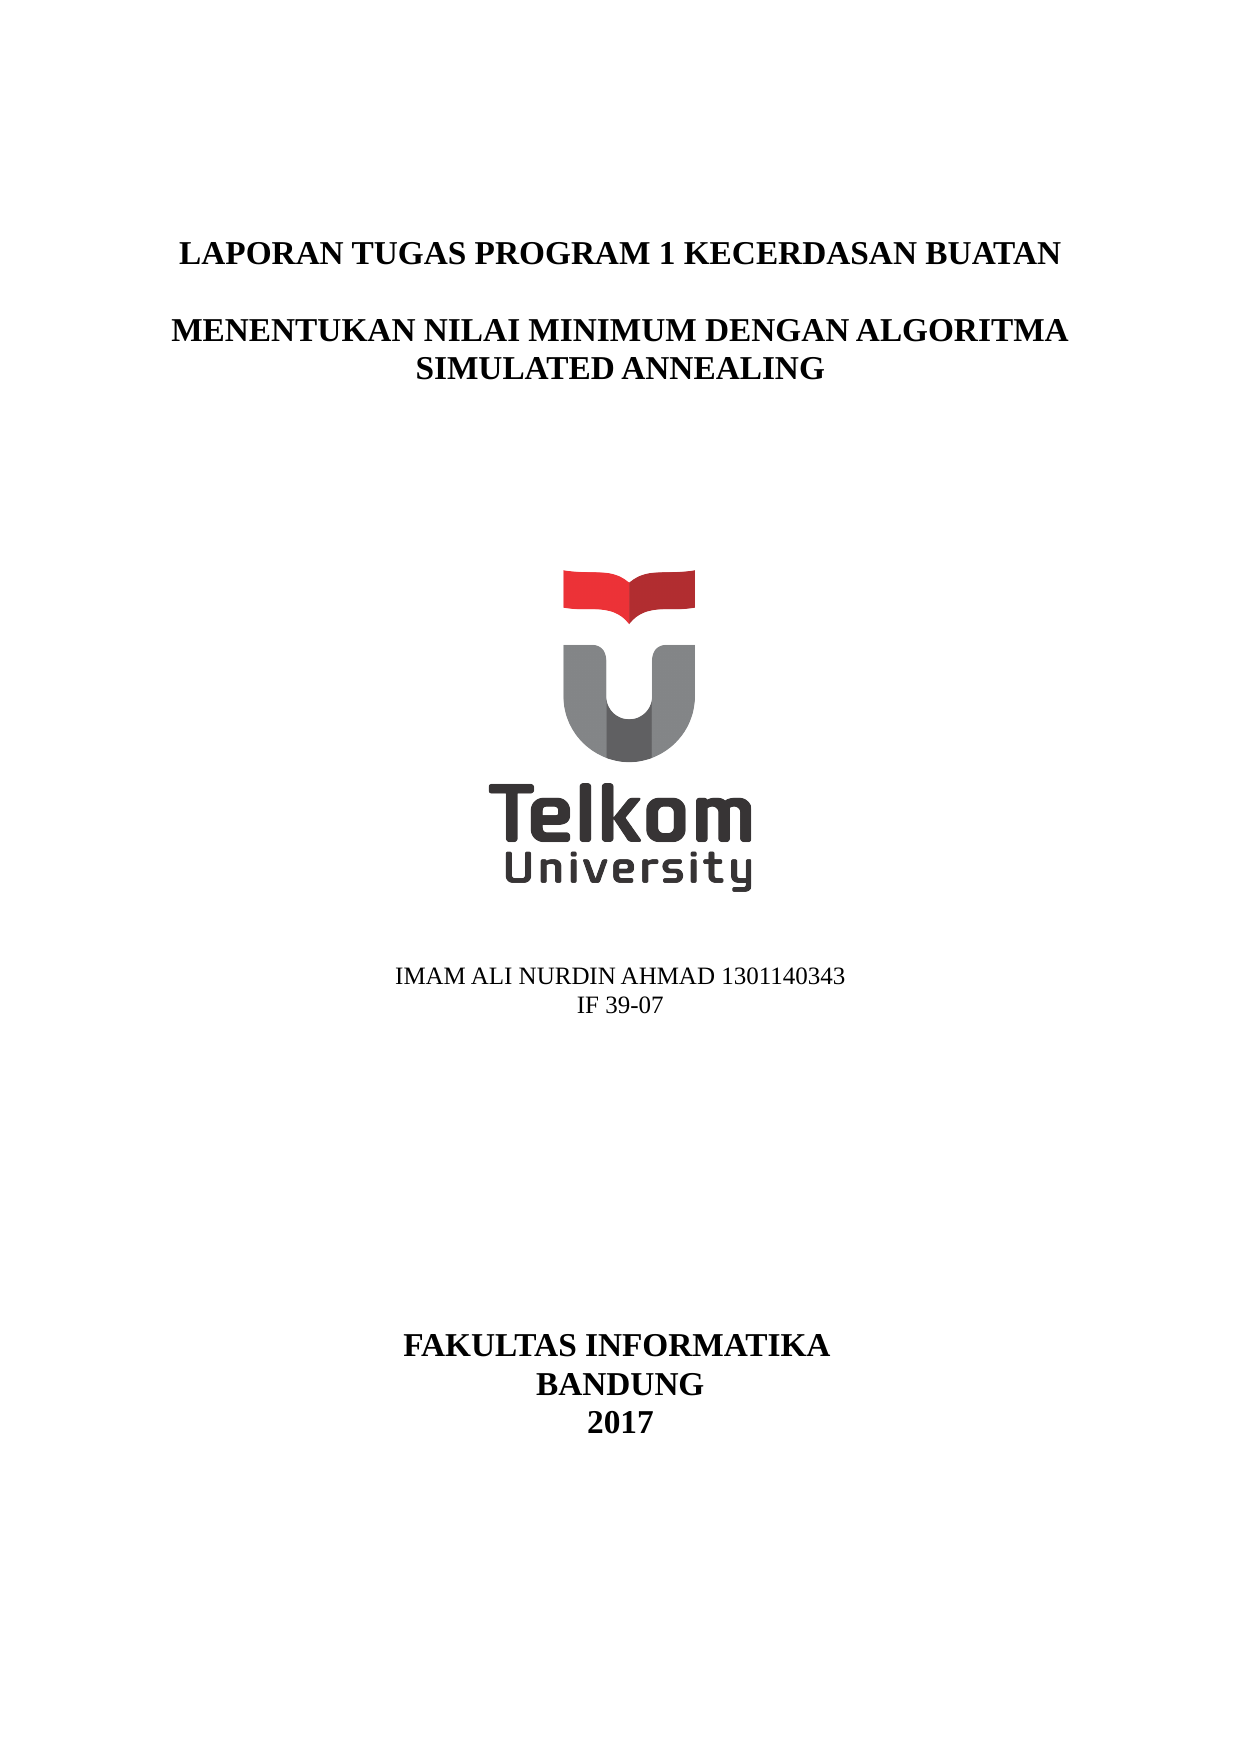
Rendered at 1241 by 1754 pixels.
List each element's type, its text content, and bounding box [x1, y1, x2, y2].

text MENENTUKAN NILAI MINIMUM DENGAN ALGORITMA SIMULATED ANNEALING [118, 310, 1122, 386]
text BANDUNG [118, 1364, 1122, 1402]
picture [488, 570, 752, 892]
text 2017 [118, 1402, 1122, 1441]
text IF 39-07 [118, 990, 1122, 1019]
text LAPORAN TUGAS PROGRAM 1 KECERDASAN BUATAN [118, 233, 1122, 271]
text IMAM ALI NURDIN AHMAD 1301140343 [118, 961, 1122, 990]
text FAKULTAS INFORMATIKA [118, 1326, 1122, 1364]
